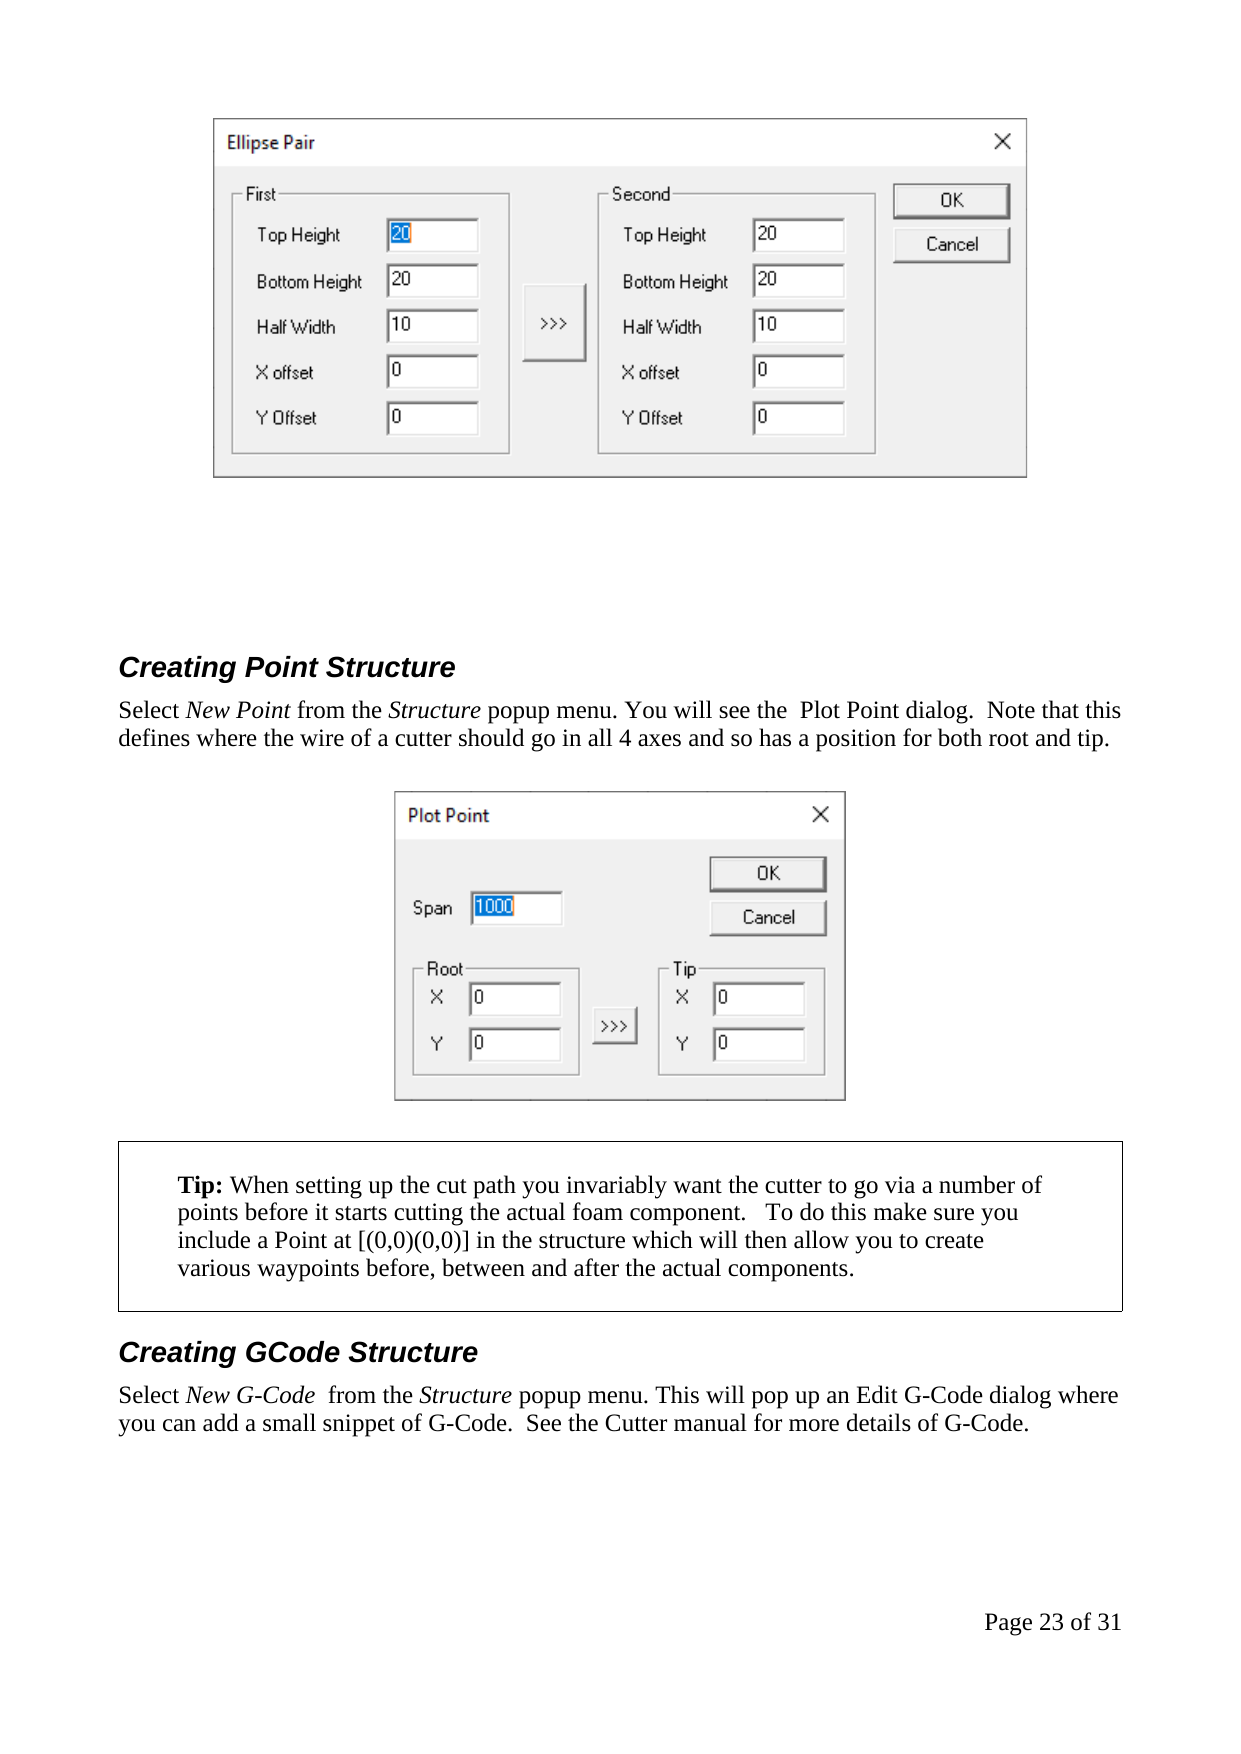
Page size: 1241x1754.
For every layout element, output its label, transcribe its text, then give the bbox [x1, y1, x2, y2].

text Select New Point from the Structure popup menu. You will see the Plot Point dialog. Note that this defines where the wire of a cutter should go in all 4 axes and so has a position for both root and tip. [118, 696, 1122, 751]
text Select New G-Code from the Structure popup menu. This will pop up an Edit G-Code dialog where you can add a small snippet of G-Code. See the Cutter manual for more details of G-Code. [118, 1381, 1122, 1437]
subtitle Creating GCode Structure [118, 1336, 1122, 1369]
picture [394, 791, 846, 1101]
picture [213, 118, 1028, 478]
subtitle Creating Point Structure [118, 651, 1122, 683]
text Tip: When setting up the cut path you invariably want the cutter to go via a number of points before it starts cutting the actual foam component. To do this make sure you include a Point at [(0,0)(0,0)] in the structure which will then allow you to create various waypoints before, between and after the actual components. [119, 1142, 1122, 1311]
